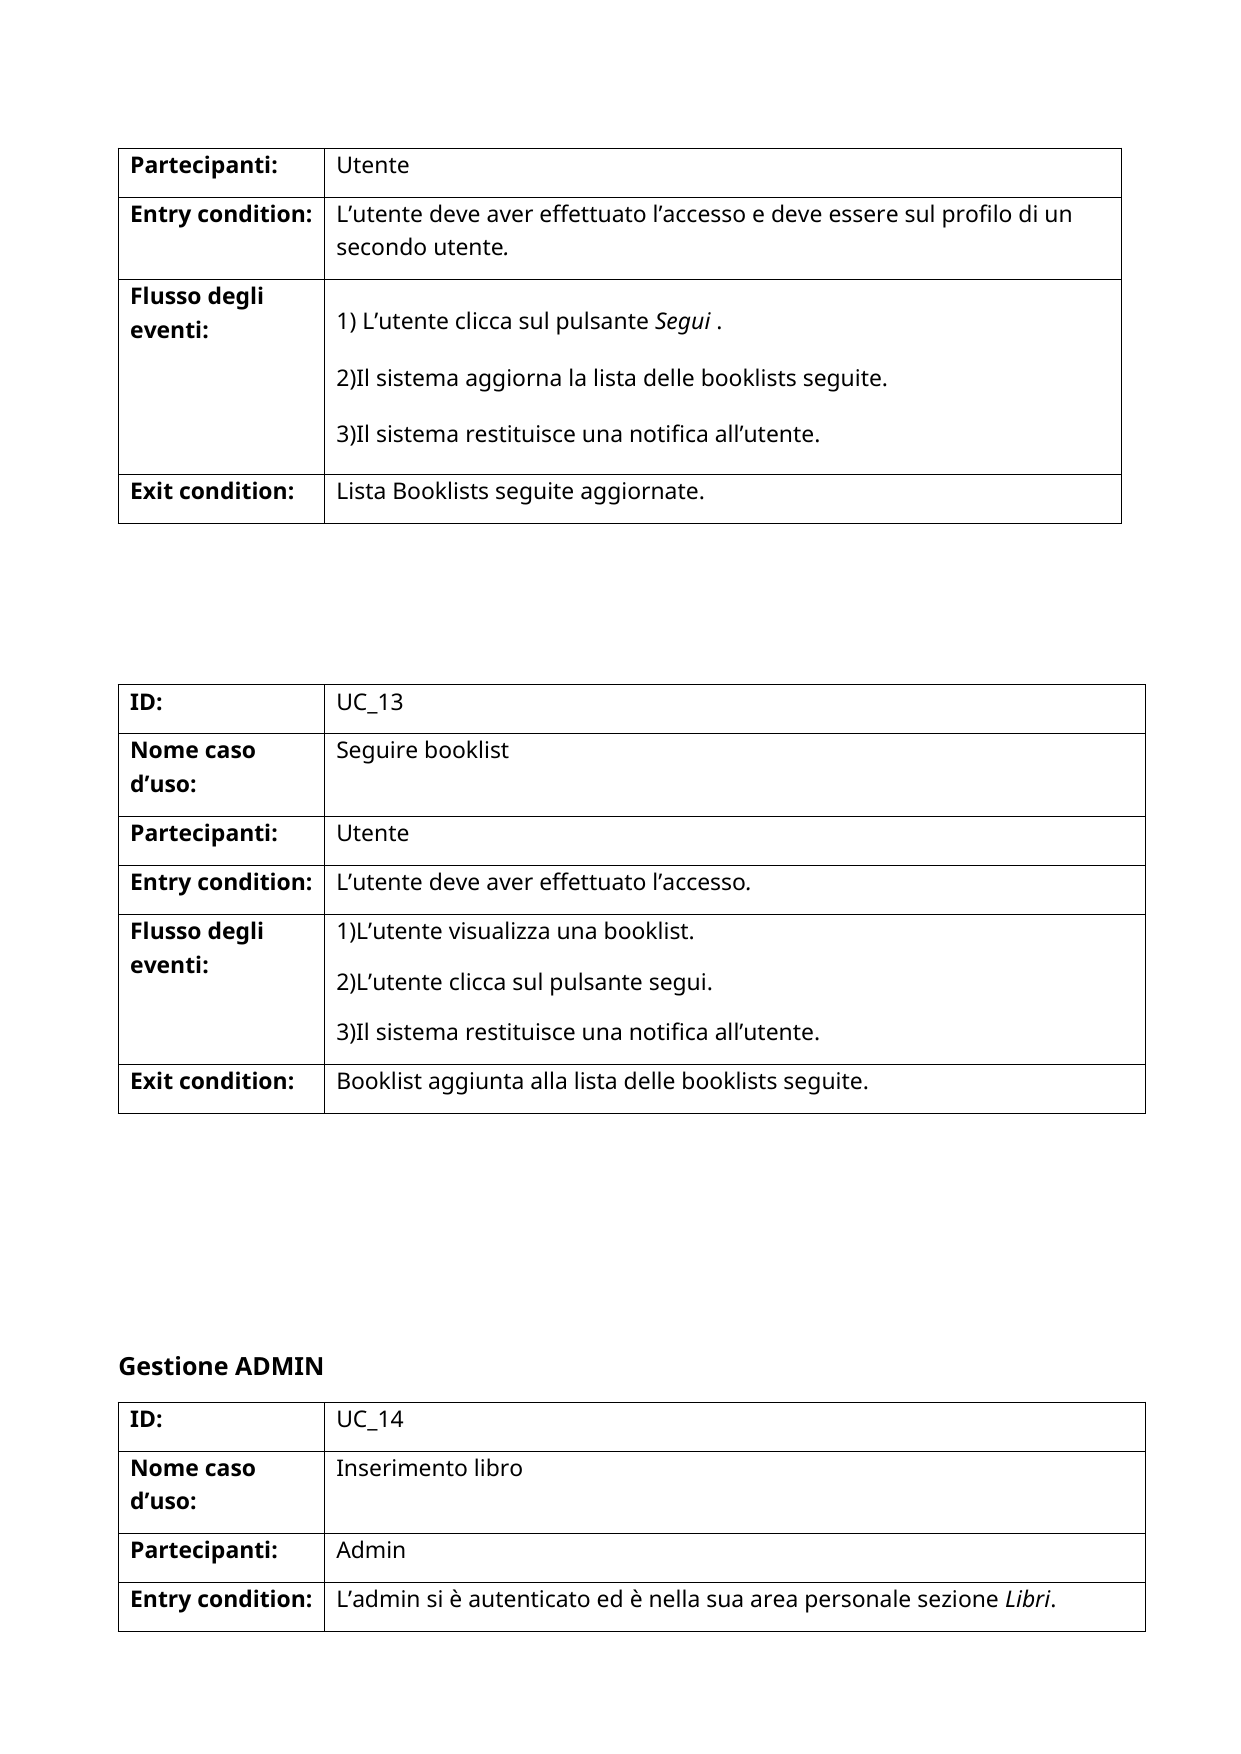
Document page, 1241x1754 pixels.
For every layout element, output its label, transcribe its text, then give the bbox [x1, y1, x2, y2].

table_cell Partecipanti: [119, 1534, 324, 1582]
table_cell Seguire booklist [325, 734, 1145, 816]
table_cell L’utente deve aver effettuato l’accesso. [325, 866, 1145, 914]
table_cell Entry condition: [119, 866, 324, 914]
table_header UC_13 [325, 685, 1145, 733]
table_cell 1) L’utente clicca sul pulsante Segui . 2)Il sistema aggiorna la lista delle booklists seguite. 3)Il sistema restituisce una notifica all’utente. [325, 280, 1121, 474]
table_cell Utente [325, 149, 1121, 197]
table_header ID: [119, 685, 324, 733]
table_cell L’utente deve aver effettuato l’accesso e deve essere sul profilo di un secondo utente. [325, 198, 1121, 279]
table_header UC_14 [325, 1403, 1145, 1451]
table_cell Nome caso d’uso: [119, 1452, 324, 1533]
table_cell Flusso degli eventi: [119, 280, 324, 474]
table_cell Entry condition: [119, 198, 324, 279]
table_cell Flusso degli eventi: [119, 915, 324, 1064]
table_cell Partecipanti: [119, 149, 324, 197]
table_cell Exit condition: [119, 1065, 324, 1113]
table_cell 1)L’utente visualizza una booklist. 2)L’utente clicca sul pulsante segui. 3)Il sistema restituisce una notifica all’utente. [325, 915, 1145, 1064]
table_header ID: [119, 1403, 324, 1451]
table_cell Utente [325, 817, 1145, 865]
table_cell Nome caso d’uso: [119, 734, 324, 816]
table_cell Entry condition: [119, 1583, 324, 1631]
table_cell Booklist aggiunta alla lista delle booklists seguite. [325, 1065, 1145, 1113]
table_cell Inserimento libro [325, 1452, 1145, 1533]
table_cell Partecipanti: [119, 817, 324, 865]
table_cell Admin [325, 1534, 1145, 1582]
table_cell Exit condition: [119, 475, 324, 523]
text Gestione ADMIN [118, 1348, 1122, 1382]
table_cell Lista Booklists seguite aggiornate. [325, 475, 1121, 523]
table_cell L’admin si è autenticato ed è nella sua area personale sezione Libri. [325, 1583, 1145, 1631]
